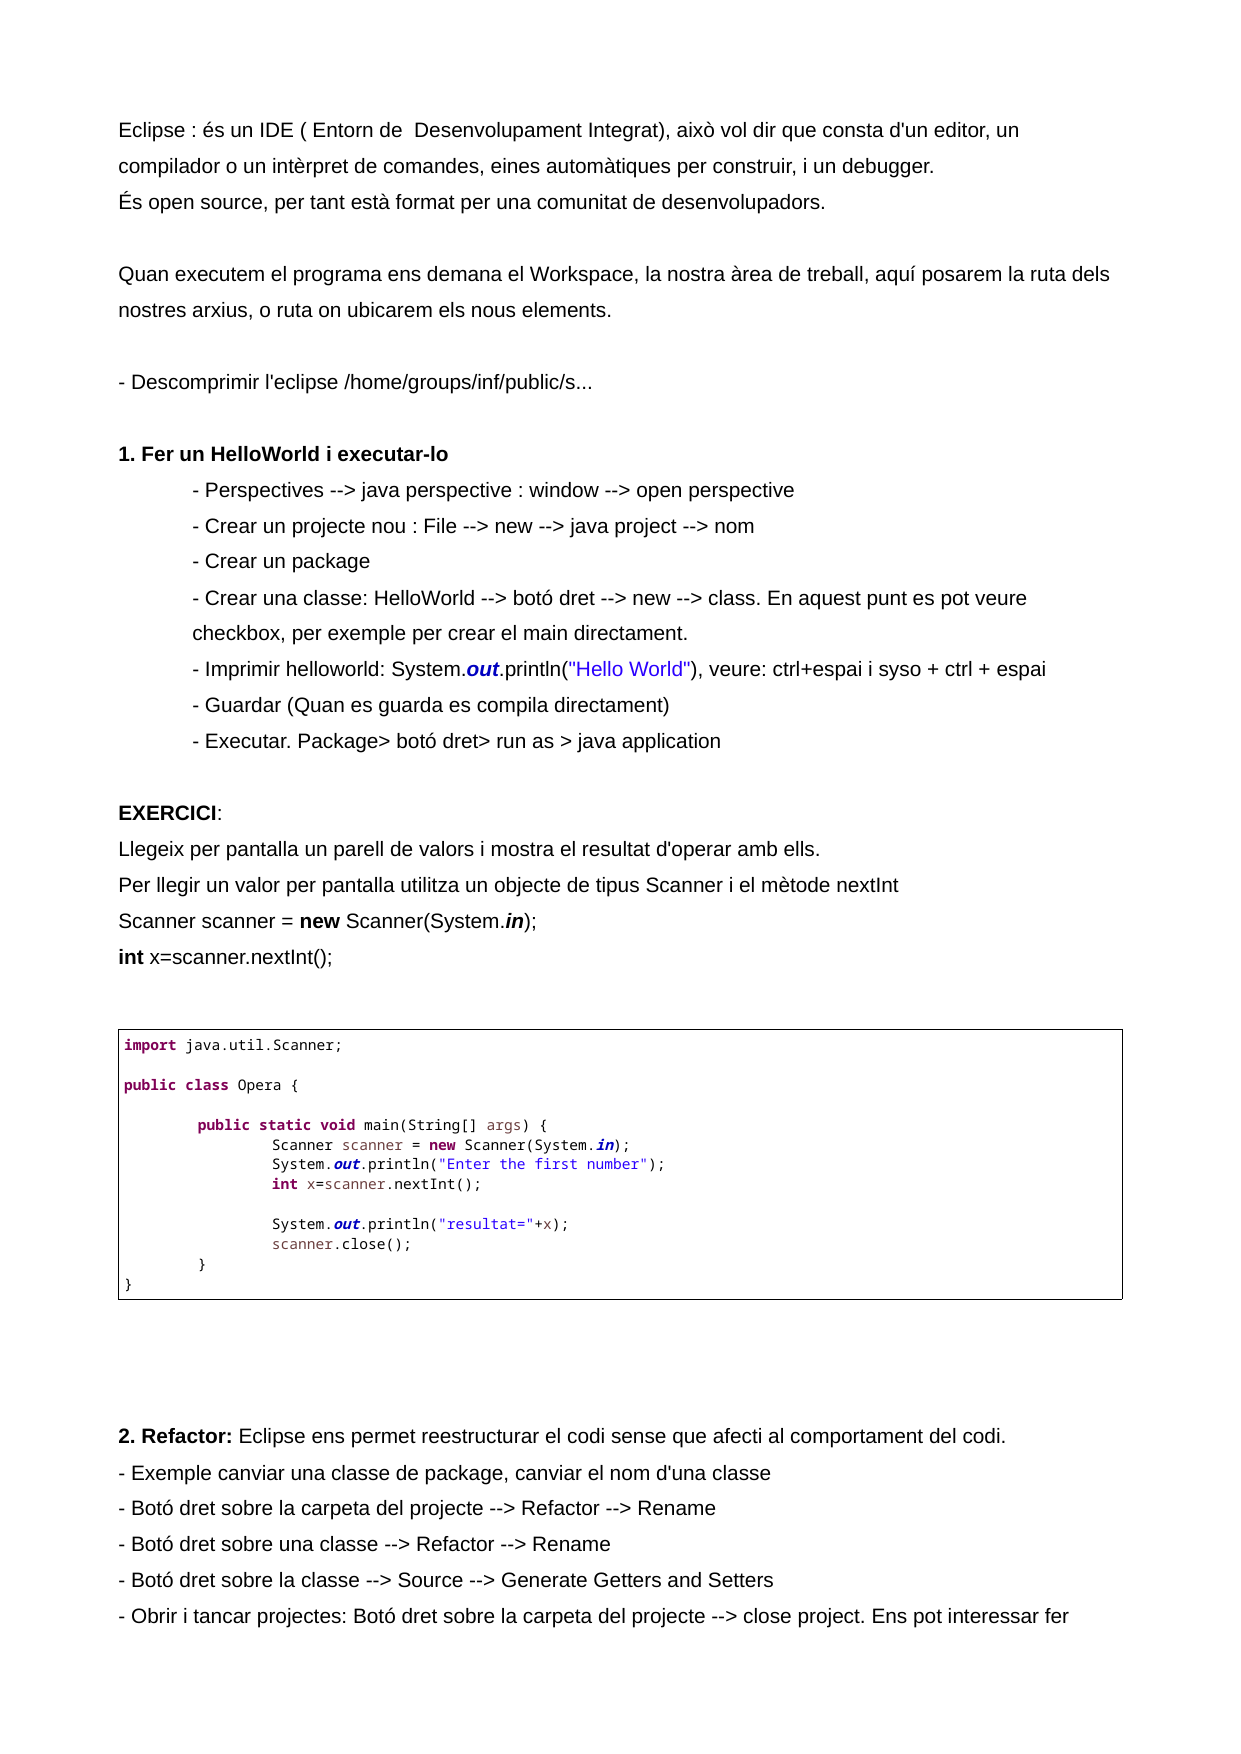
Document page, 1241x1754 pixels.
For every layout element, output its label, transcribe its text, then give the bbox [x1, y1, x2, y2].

text Scanner scanner = new Scanner(System.in); [118, 909, 1122, 933]
text 2. Refactor: Eclipse ens permet reestructurar el codi sense que afecti al comportament del codi. [118, 1424, 1122, 1448]
text - Botó dret sobre una classe --> Refactor --> Rename [118, 1532, 1122, 1556]
text Eclipse : és un IDE ( Entorn de Desenvolupament Integrat), això vol dir que consta d'un editor, un compilador o un intèrpret de comandes, eines automàtiques per construir, i un debugger. [118, 118, 1122, 178]
text Per llegir un valor per pantalla utilitza un objecte de tipus Scanner i el mètode nextInt [118, 873, 1122, 897]
text - Executar. Package> botó dret> run as > java application [118, 729, 1122, 753]
text - Botó dret sobre la classe --> Source --> Generate Getters and Setters [118, 1568, 1122, 1592]
text int x=scanner.nextInt(); [118, 945, 1122, 969]
table_header import java.util.Scanner; public class Opera { public static void main(String[] args) { Scanner scanner = new Scanner(System.in); System.out.println("Enter the first number"); int x=scanner.nextInt(); System.out.println("resultat="+x); scanner.close(); } } [119, 1030, 1122, 1299]
text - Crear un projecte nou : File --> new --> java project --> nom [118, 513, 1122, 537]
text Llegeix per pantalla un parell de valors i mostra el resultat d'operar amb ells. [118, 837, 1122, 861]
text - Descomprimir l'eclipse /home/groups/inf/public/s... [118, 370, 1122, 394]
text - Crear un package [118, 549, 1122, 573]
text És open source, per tant està format per una comunitat de desenvolupadors. [118, 190, 1122, 214]
text - Imprimir helloworld: System.out.println("Hello World"), veure: ctrl+espai i syso + ctrl + espai [118, 657, 1122, 681]
text Quan executem el programa ens demana el Workspace, la nostra àrea de treball, aquí posarem la ruta dels nostres arxius, o ruta on ubicarem els nous elements. [118, 262, 1122, 322]
text - Guardar (Quan es guarda es compila directament) [118, 693, 1122, 717]
text - Exemple canviar una classe de package, canviar el nom d'una classe [118, 1460, 1122, 1484]
text 1. Fer un HelloWorld i executar-lo [118, 442, 1122, 466]
text - Crear una classe: HelloWorld --> botó dret --> new --> class. En aquest punt es pot veure checkbox, per exemple per crear el main directament. [118, 585, 1122, 645]
text - Perspectives --> java perspective : window --> open perspective [118, 477, 1122, 501]
text EXERCICI: [118, 801, 1122, 825]
text - Obrir i tancar projectes: Botó dret sobre la carpeta del projecte --> close project. Ens pot interessar fer [118, 1604, 1122, 1628]
text - Botó dret sobre la carpeta del projecte --> Refactor --> Rename [118, 1496, 1122, 1520]
